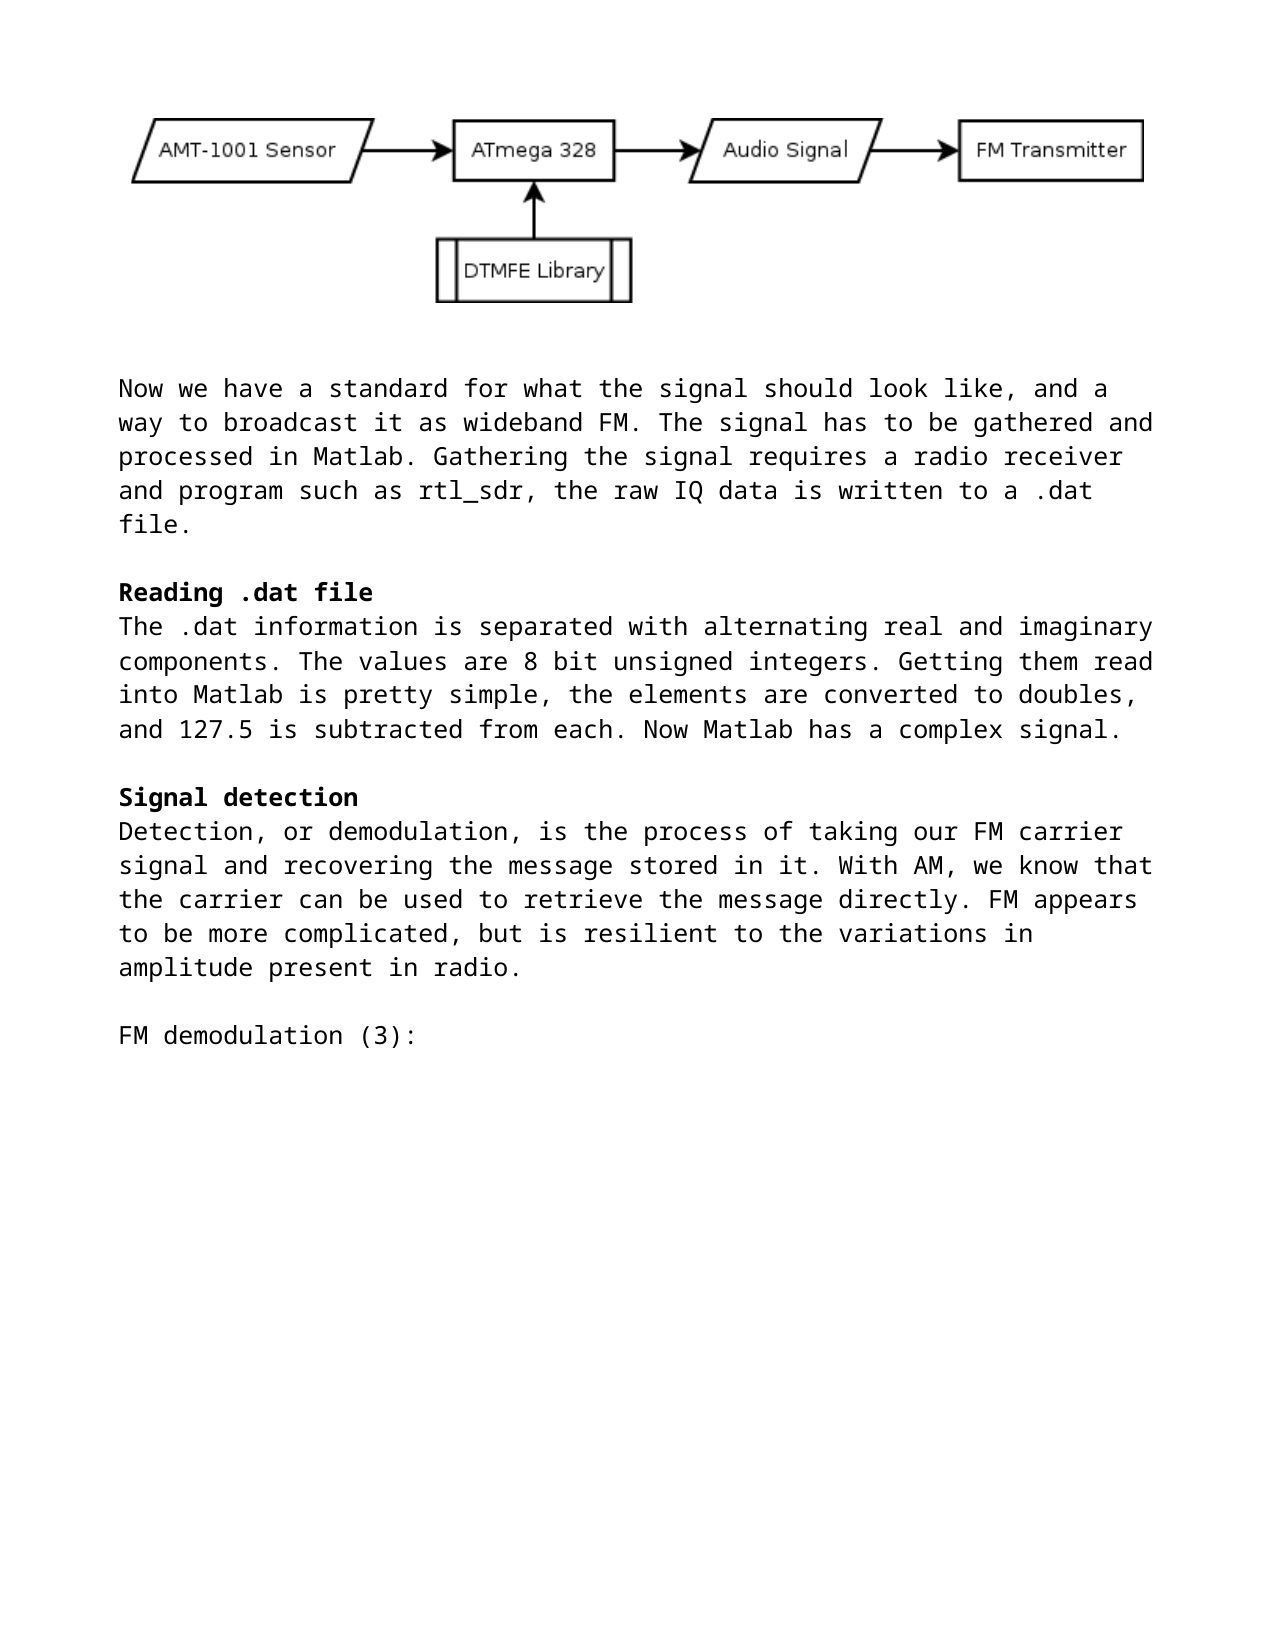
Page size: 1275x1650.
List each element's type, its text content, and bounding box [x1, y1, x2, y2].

text The .dat information is separated with alternating real and imaginary components. The values are 8 bit unsigned integers. Getting them read into Matlab is pretty simple, the elements are converted to doubles, and 127.5 is subtracted from each. Now Matlab has a complex signal. [118, 609, 1157, 745]
text Reading .dat file [118, 575, 1157, 609]
picture [131, 118, 1144, 303]
text FM demodulation (3): [118, 1018, 1157, 1052]
text Now we have a standard for what the signal should look like, and a way to broadcast it as wideband FM. The signal has to be gathered and processed in Matlab. Gathering the signal requires a radio receiver and program such as rtl_sdr, the raw IQ data is written to a .dat file. [118, 371, 1157, 541]
text Signal detection [118, 779, 1157, 813]
text Detection, or demodulation, is the process of taking our FM carrier signal and recovering the message stored in it. With AM, we know that the carrier can be used to retrieve the message directly. FM appears to be more complicated, but is resilient to the variations in amplitude present in radio. [118, 813, 1157, 984]
